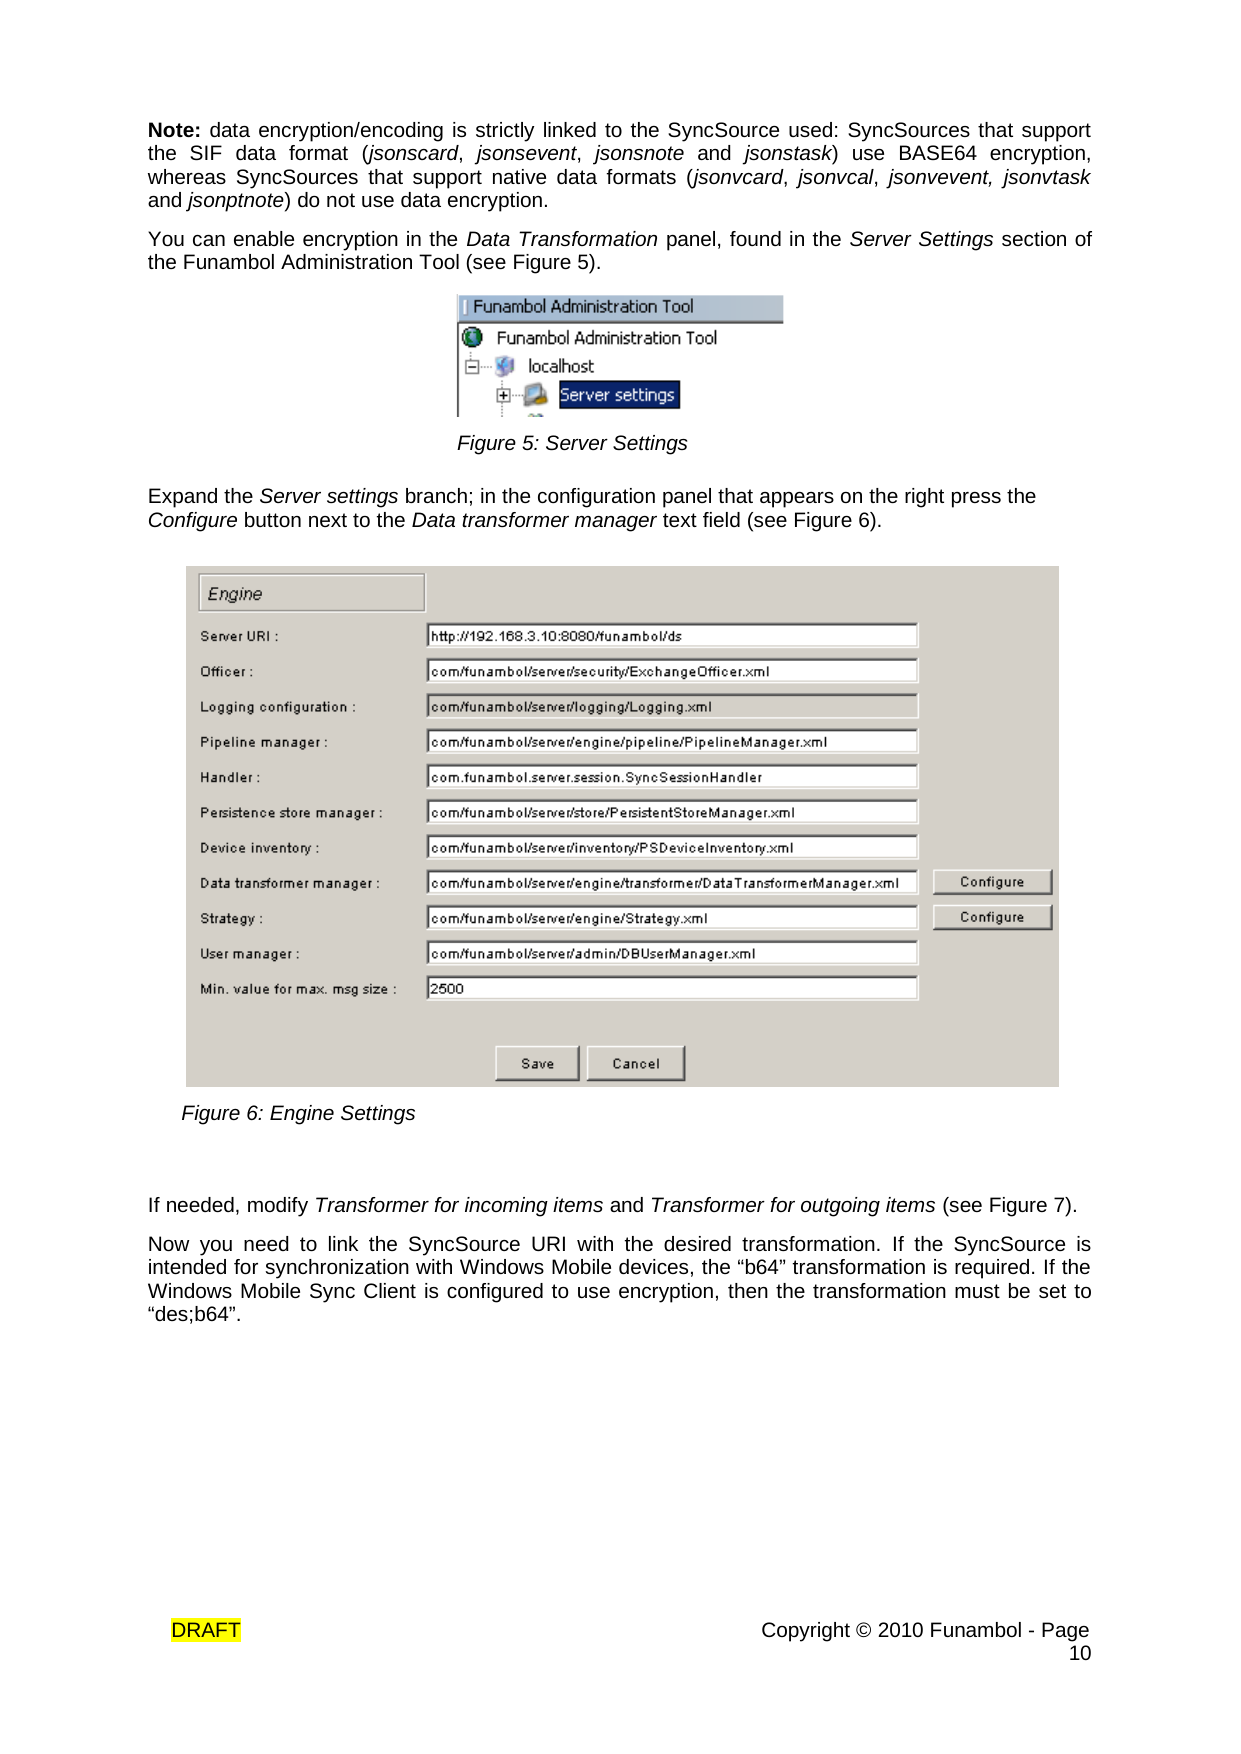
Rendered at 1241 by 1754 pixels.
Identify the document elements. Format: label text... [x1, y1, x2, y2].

text Expand the Server settings branch; in the configuration panel that appears on the right press the Configure button next to the Data transformer manager text field (see Figure 6). [148, 289, 1093, 532]
picture [186, 566, 1059, 1087]
picture [456, 294, 784, 417]
text Note: data encryption/encoding is strictly linked to the SyncSource used: SyncSources that support the SIF data format (jsonscard, jsonsevent, jsonsnote and jsonstask) use BASE64 encryption, whereas SyncSources that support native data formats (jsonvcard, jsonvcal, jsonvevent, jsonvtask and jsonptnote) do not use data encryption. [148, 118, 1093, 212]
text If needed, modify Transformer for incoming items and Transformer for outgoing items (see Figure 7). [148, 1193, 1093, 1217]
text Now you need to link the SyncSource URI with the desired transformation. If the SyncSource is intended for synchronization with Windows Mobile devices, the “b64” transformation is required. If the Windows Mobile Sync Client is configured to use encryption, then the transformation must be set to “des;b64”. [148, 1232, 1093, 1326]
text Figure 5: Server Settings [457, 417, 783, 455]
text Figure 6: Engine Settings [181, 578, 1059, 1125]
text You can enable encryption in the Data Transformation panel, found in the Server Settings section of the Funambol Administration Tool (see Figure 5). [148, 227, 1093, 274]
